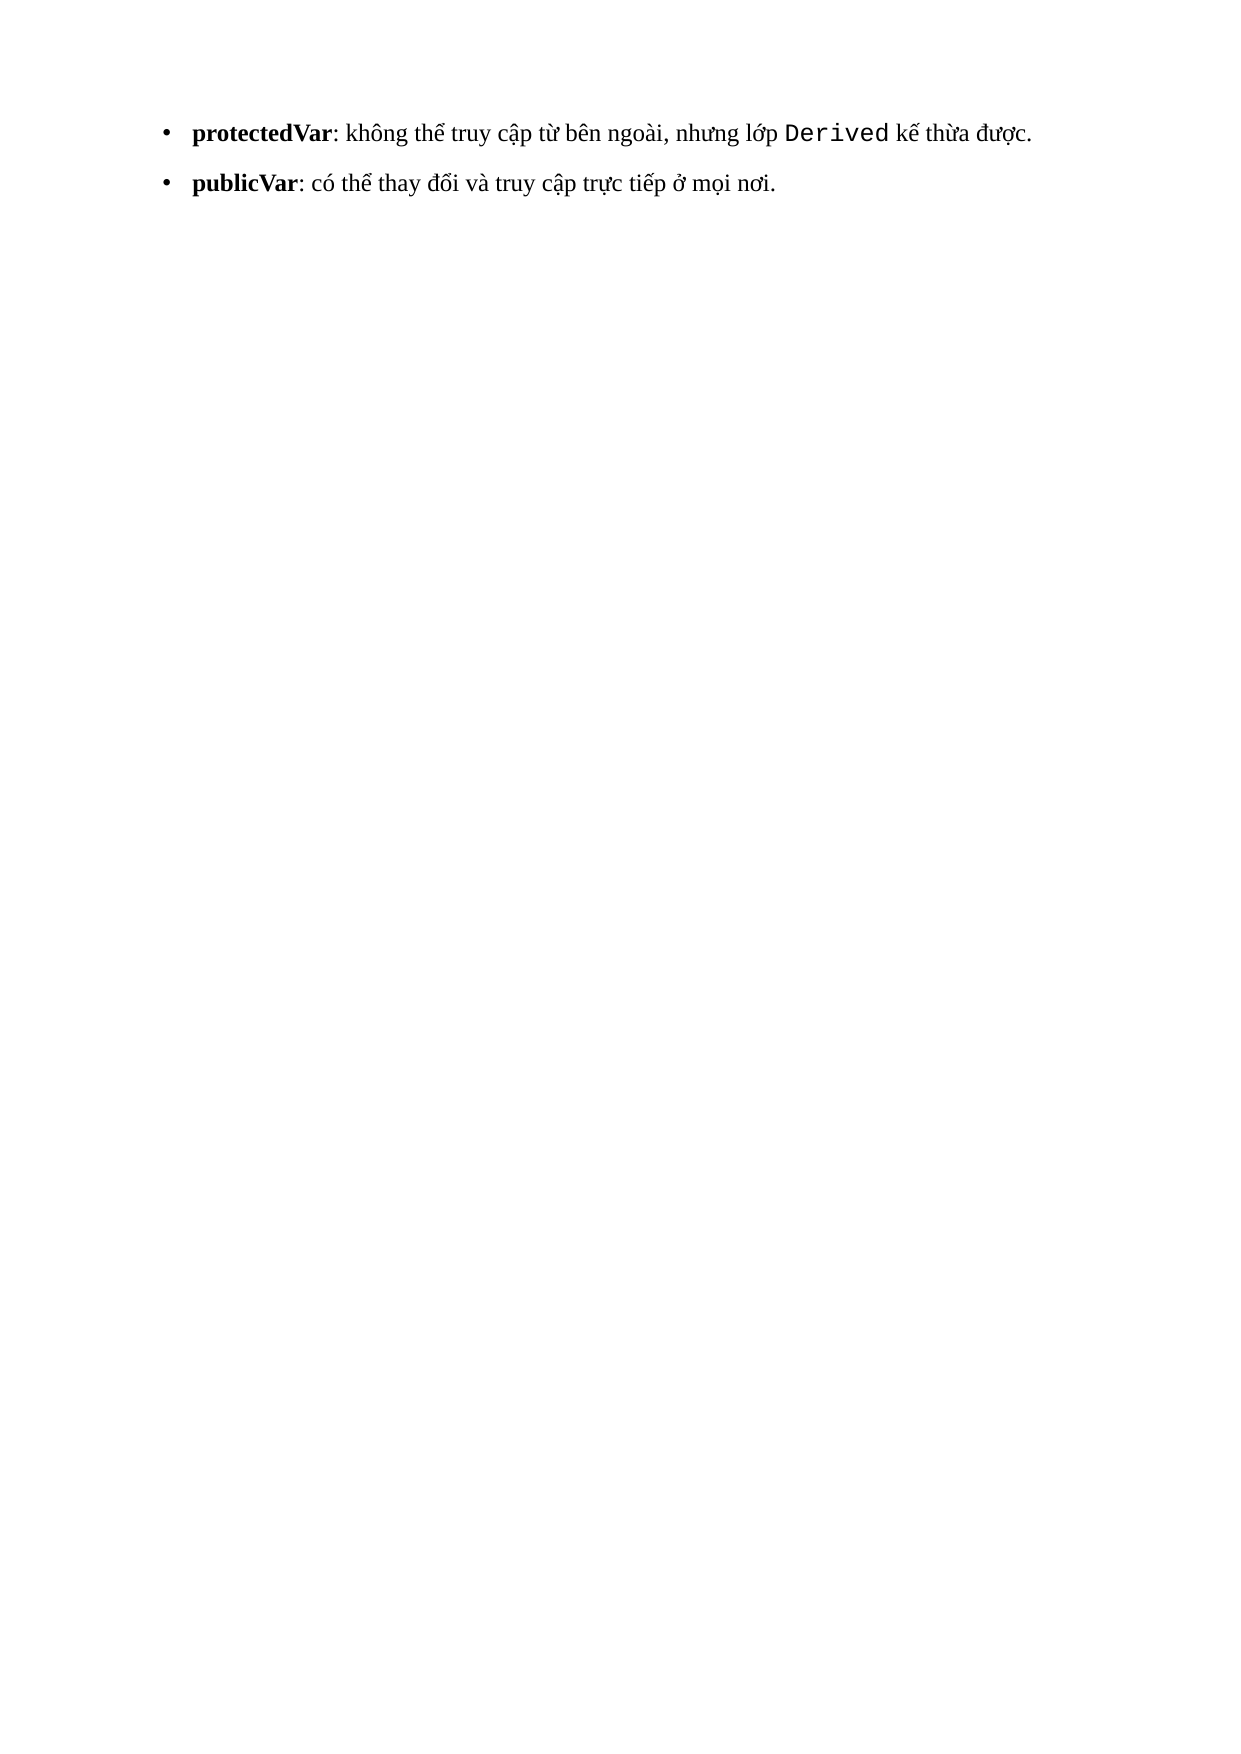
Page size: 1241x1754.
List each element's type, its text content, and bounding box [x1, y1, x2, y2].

list protectedVar: không thể truy cập từ bên ngoài, nhưng lớp Derived kế thừa được. [162, 118, 1122, 149]
list publicVar: có thể thay đổi và truy cập trực tiếp ở mọi nơi. [162, 168, 1122, 197]
